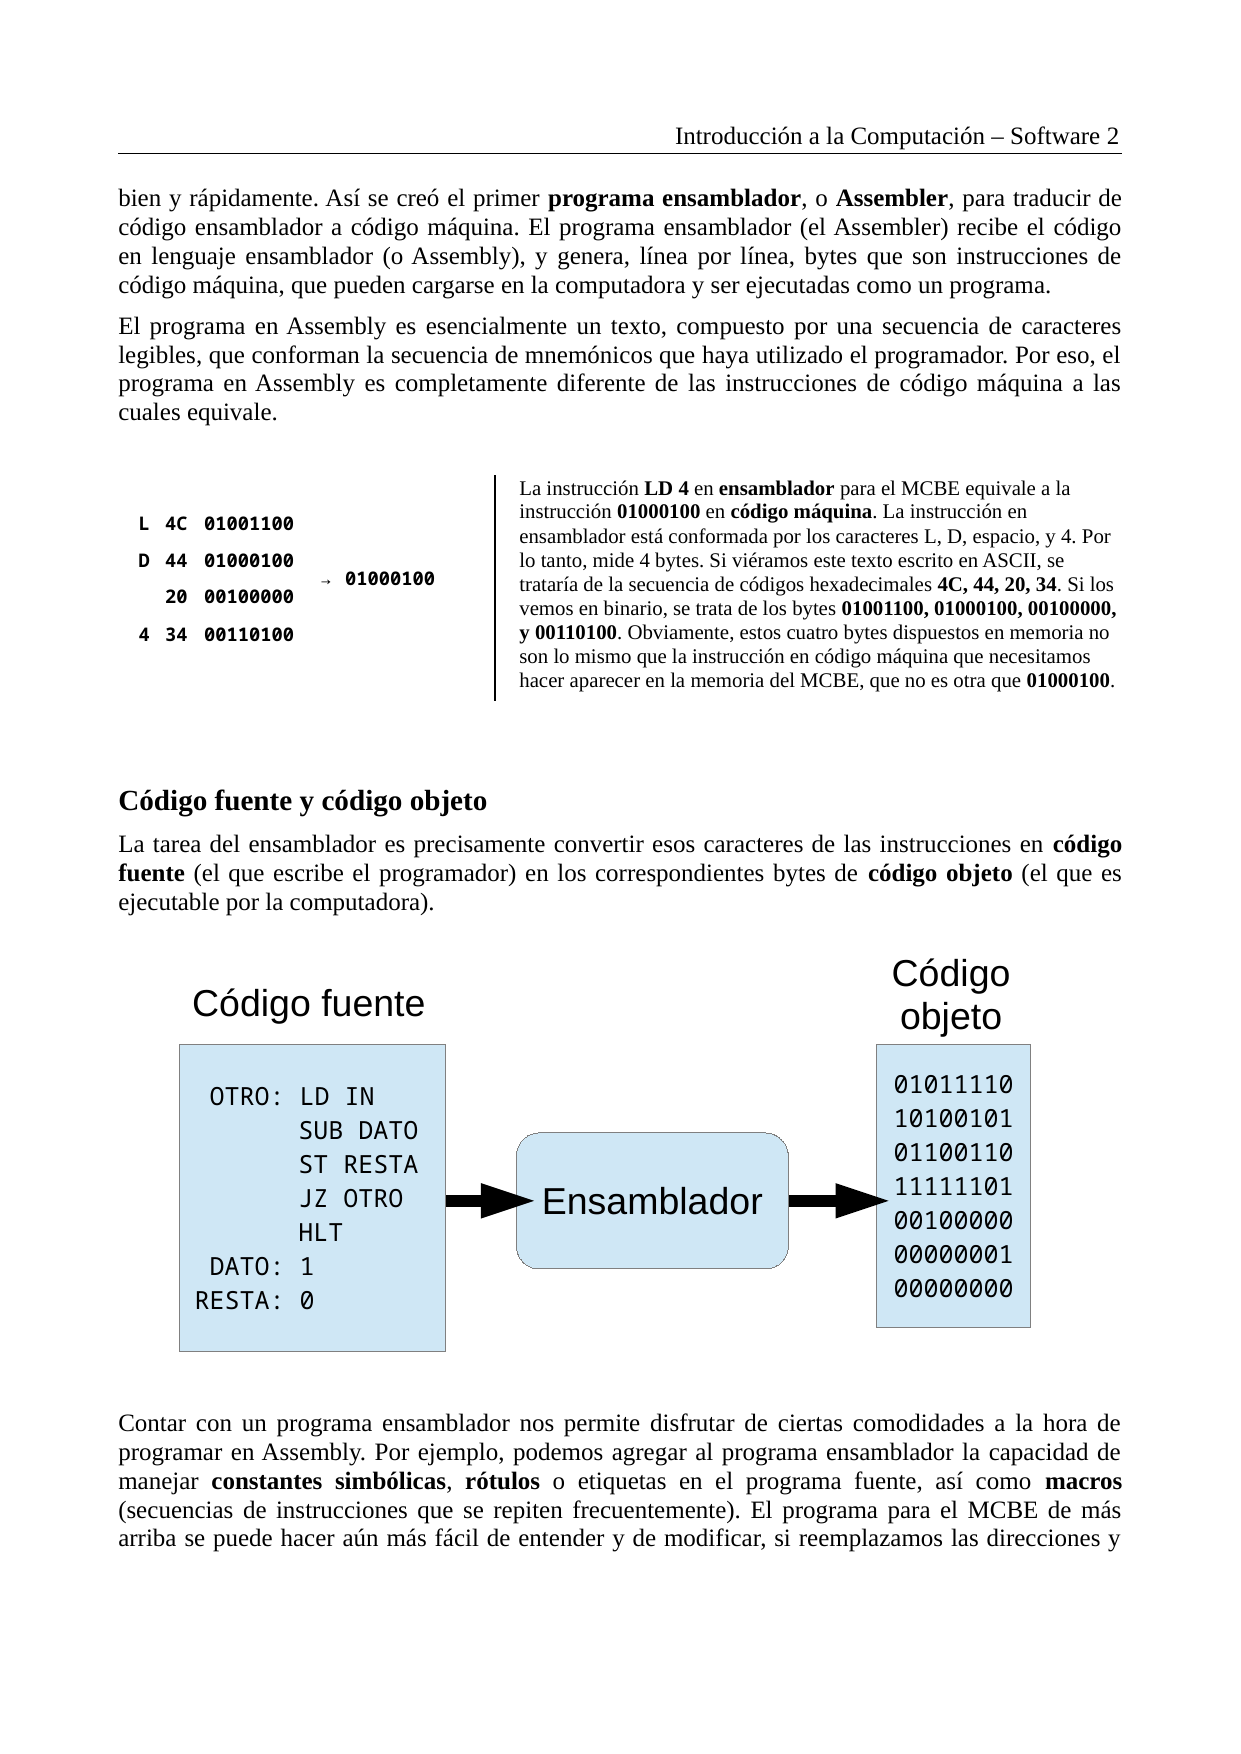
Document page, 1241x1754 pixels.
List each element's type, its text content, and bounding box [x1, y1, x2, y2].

table_header 01000100 [339, 504, 456, 652]
table_cell 01000100 [198, 541, 314, 578]
text La instrucción LD 4 en ensamblador para el MCBE equivale a la instrucción 01000100 en código máquina. La instrucción en ensamblador está conformada por los caracteres L, D, espacio, y 4. Por lo tanto, mide 4 bytes. Si viéramos este texto escrito en ASCII, se trataría de la secuencia de códigos hexadecimales 4C, 44, 20, 34. Si los vemos en binario, se trata de los bytes 01001100, 01000100, 00100000, y 00110100. Obviamente, estos cuatro bytes dispuestos en memoria no son lo mismo que la instrucción en código máquina que necesitamos hacer aparecer en la memoria del MCBE, que no es otra que 01000100. [519, 475, 1122, 692]
text La tarea del ensamblador es precisamente convertir esos caracteres de las instrucciones en código fuente (el que escribe el programador) en los correspondientes bytes de código objeto (el que es ejecutable por la computadora). [118, 829, 1122, 915]
table_cell 00100000 [198, 578, 314, 615]
table_cell 4 [133, 615, 159, 652]
table_header L [133, 504, 159, 541]
table_cell 20 [159, 578, 198, 615]
table_cell [314, 615, 339, 652]
table_header 4C [159, 504, 198, 541]
table_header 01001100 [198, 504, 314, 541]
table_cell 34 [159, 615, 198, 652]
text El programa en Assembly es esencialmente un texto, compuesto por una secuencia de caracteres legibles, que conforman la secuencia de mnemónicos que haya utilizado el programador. Por eso, el programa en Assembly es completamente diferente de las instrucciones de código máquina a las cuales equivale. [118, 311, 1122, 426]
table_cell [133, 578, 159, 615]
table_header [314, 504, 339, 541]
subtitle Código fuente y código objeto [118, 783, 1122, 817]
text Contar con un programa ensamblador nos permite disfrutar de ciertas comodidades a la hora de programar en Assembly. Por ejemplo, podemos agregar al programa ensamblador la capacidad de manejar constantes simbólicas, rótulos o etiquetas en el programa fuente, así como macros (secuencias de instrucciones que se repiten frecuentemente). El programa para el MCBE de más arriba se puede hacer aún más fácil de entender y de modificar, si reemplazamos las direcciones y [118, 1408, 1122, 1552]
table_cell → [314, 541, 339, 615]
table_cell 00110100 [198, 615, 314, 652]
table_cell D [133, 541, 159, 578]
table_cell 44 [159, 541, 198, 578]
text bien y rápidamente. Así se creó el primer programa ensamblador, o Assembler, para traducir de código ensamblador a código máquina. El programa ensamblador (el Assembler) recibe el código en lenguaje ensamblador (o Assembly), y genera, línea por línea, bytes que son instrucciones de código máquina, que pueden cargarse en la computadora y ser ejecutadas como un programa. [118, 183, 1122, 298]
